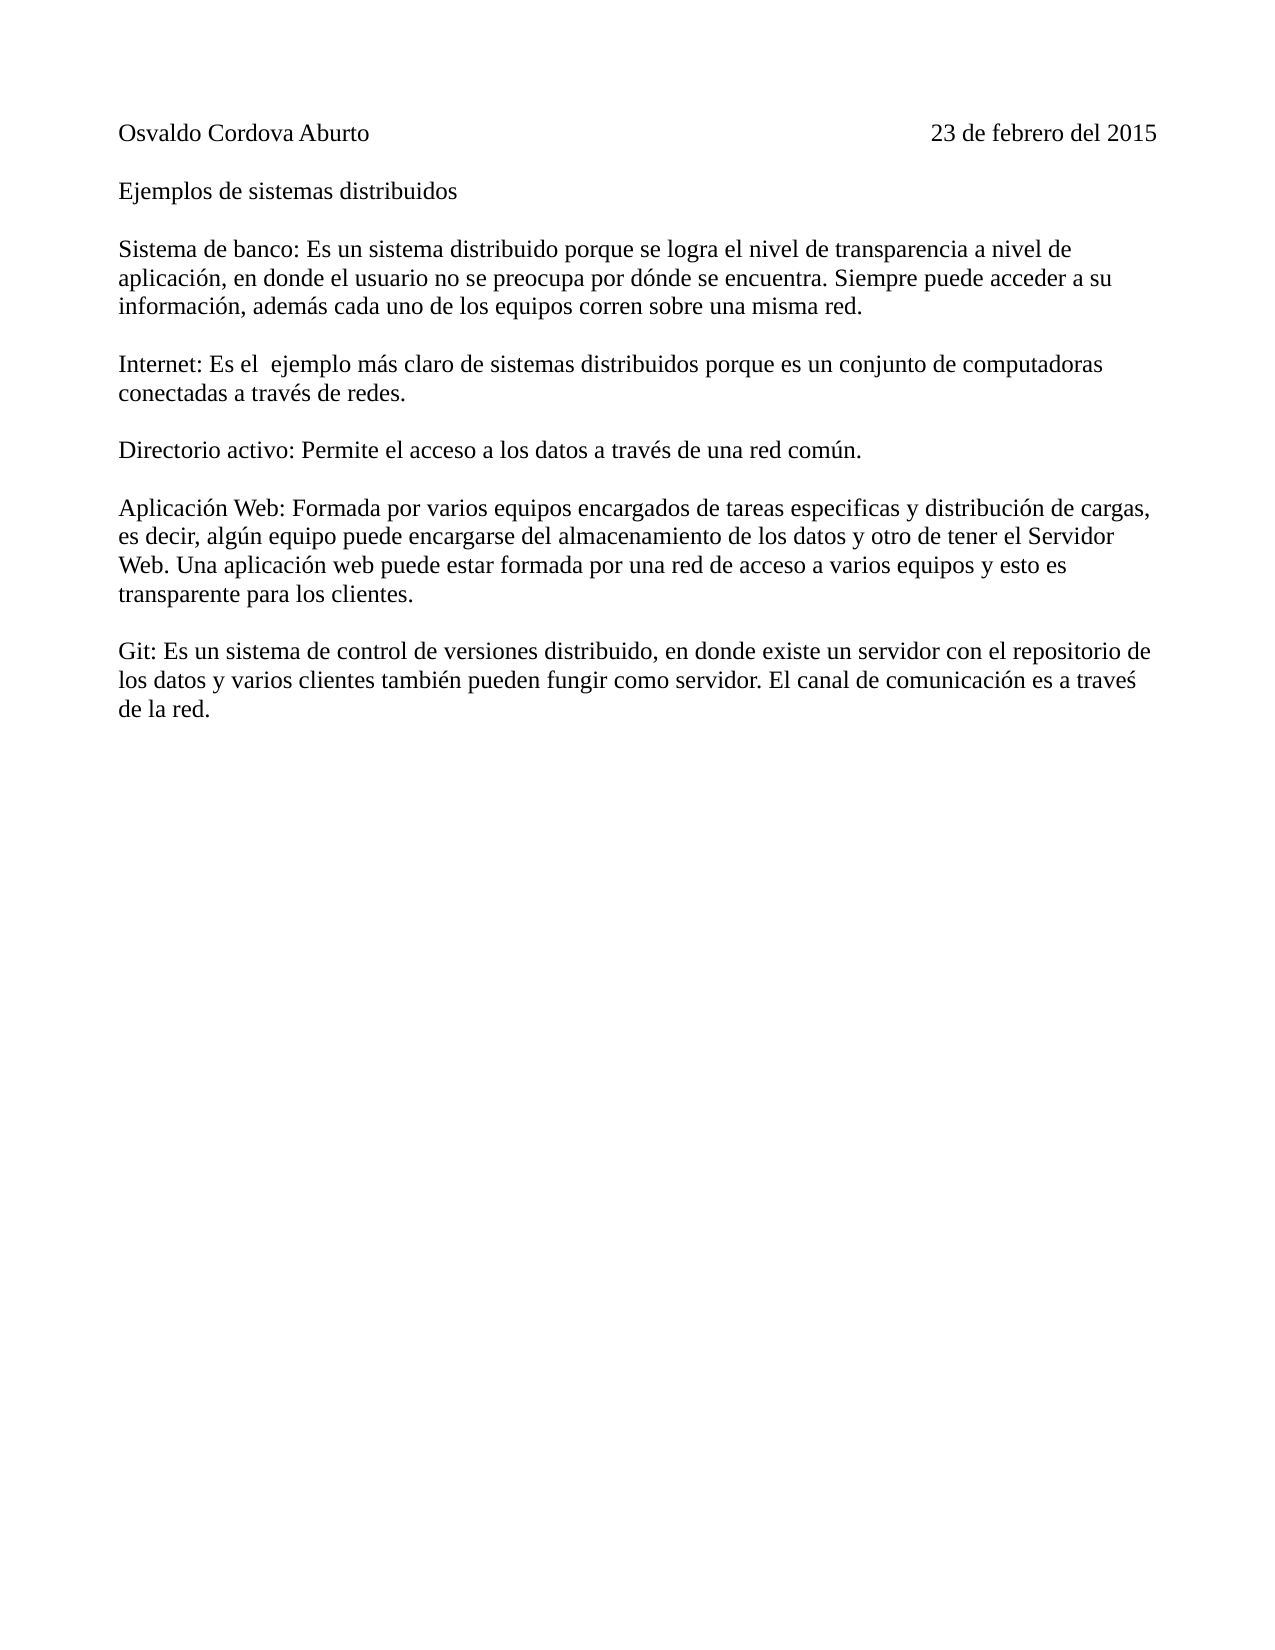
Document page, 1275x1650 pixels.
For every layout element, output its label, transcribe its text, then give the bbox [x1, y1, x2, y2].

text Aplicación Web: Formada por varios equipos encargados de tareas especificas y distribución de cargas, es decir, algún equipo puede encargarse del almacenamiento de los datos y otro de tener el Servidor Web. Una aplicación web puede estar formada por una red de acceso a varios equipos y esto es transparente para los clientes. [118, 493, 1157, 608]
text Sistema de banco: Es un sistema distribuido porque se logra el nivel de transparencia a nivel de aplicación, en donde el usuario no se preocupa por dónde se encuentra. Siempre puede acceder a su información, además cada uno de los equipos corren sobre una misma red. [118, 234, 1157, 320]
text Internet: Es el ejemplo más claro de sistemas distribuidos porque es un conjunto de computadoras conectadas a través de redes. [118, 349, 1157, 406]
text Ejemplos de sistemas distribuidos [118, 176, 1157, 205]
text Directorio activo: Permite el acceso a los datos a través de una red común. [118, 435, 1157, 464]
text Git: Es un sistema de control de versiones distribuido, en donde existe un servidor con el repositorio de los datos y varios clientes también pueden fungir como servidor. El canal de comunicación es a traveś de la red. [118, 636, 1157, 723]
